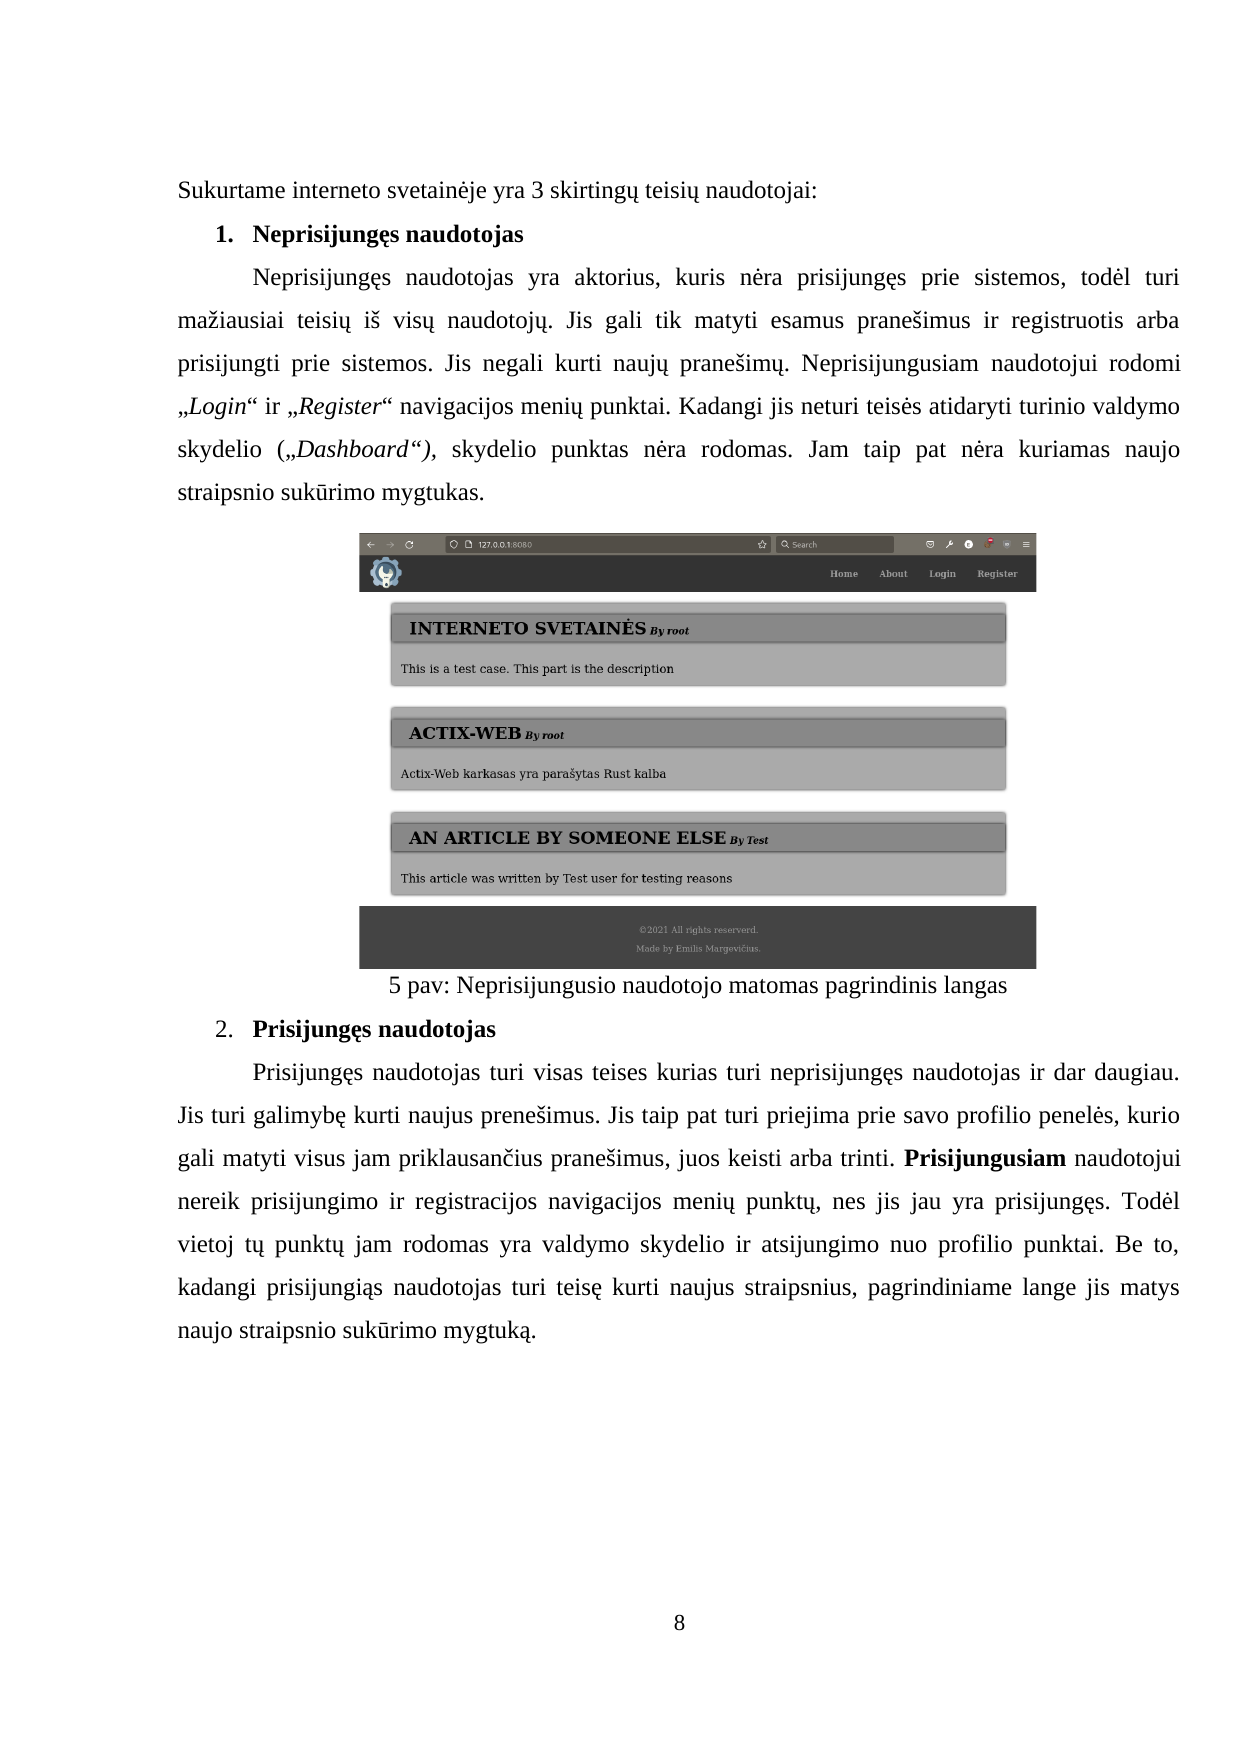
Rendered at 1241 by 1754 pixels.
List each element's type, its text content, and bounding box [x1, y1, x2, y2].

text Sukurtame interneto svetainėje yra 3 skirtingų teisių naudotojai: [177, 176, 1181, 204]
list Prisijungęs naudotojas [215, 521, 1181, 1042]
list Neprisijungęs naudotojas [215, 219, 1181, 247]
text Prisijungęs naudotojas turi visas teises kurias turi neprisijungęs naudotojas ir dar daugiau. Jis turi galimybę kurti naujus prenešimus. Jis taip pat turi priejima prie savo profilio penelės, kurio gali matyti visus jam priklausančius pranešimus, juos keisti arba trinti. Prisijungusiam naudotojui nereik prisijungimo ir registracijos navigacijos menių punktų, nes jis jau yra prisijungęs. Todėl vietoj tų punktų jam rodomas yra valdymo skydelio ir atsijungimo nuo profilio punktai. Be to, kadangi prisijungiąs naudotojas turi teisę kurti naujus straipsnius, pagrindiniame lange jis matys naujo straipsnio sukūrimo mygtuką. [177, 1057, 1181, 1344]
list 5 pav: Neprisijungusio naudotojo matomas pagrindinis langas [359, 969, 1037, 999]
text Neprisijungęs naudotojas yra aktorius, kuris nėra prisijungęs prie sistemos, todėl turi mažiausiai teisių iš visų naudotojų. Jis gali tik matyti esamus pranešimus ir registruotis arba prisijungti prie sistemos. Jis negali kurti naujų pranešimų. Neprisijungusiam naudotojui rodomi „Login“ ir „Register“ navigacijos menių punktai. Kadangi jis neturi teisės atidaryti turinio valdymo skydelio („Dashboard“), skydelio punktas nėra rodomas. Jam taip pat nėra kuriamas naujo straipsnio sukūrimo mygtukas. [177, 262, 1181, 506]
picture [359, 533, 1037, 969]
